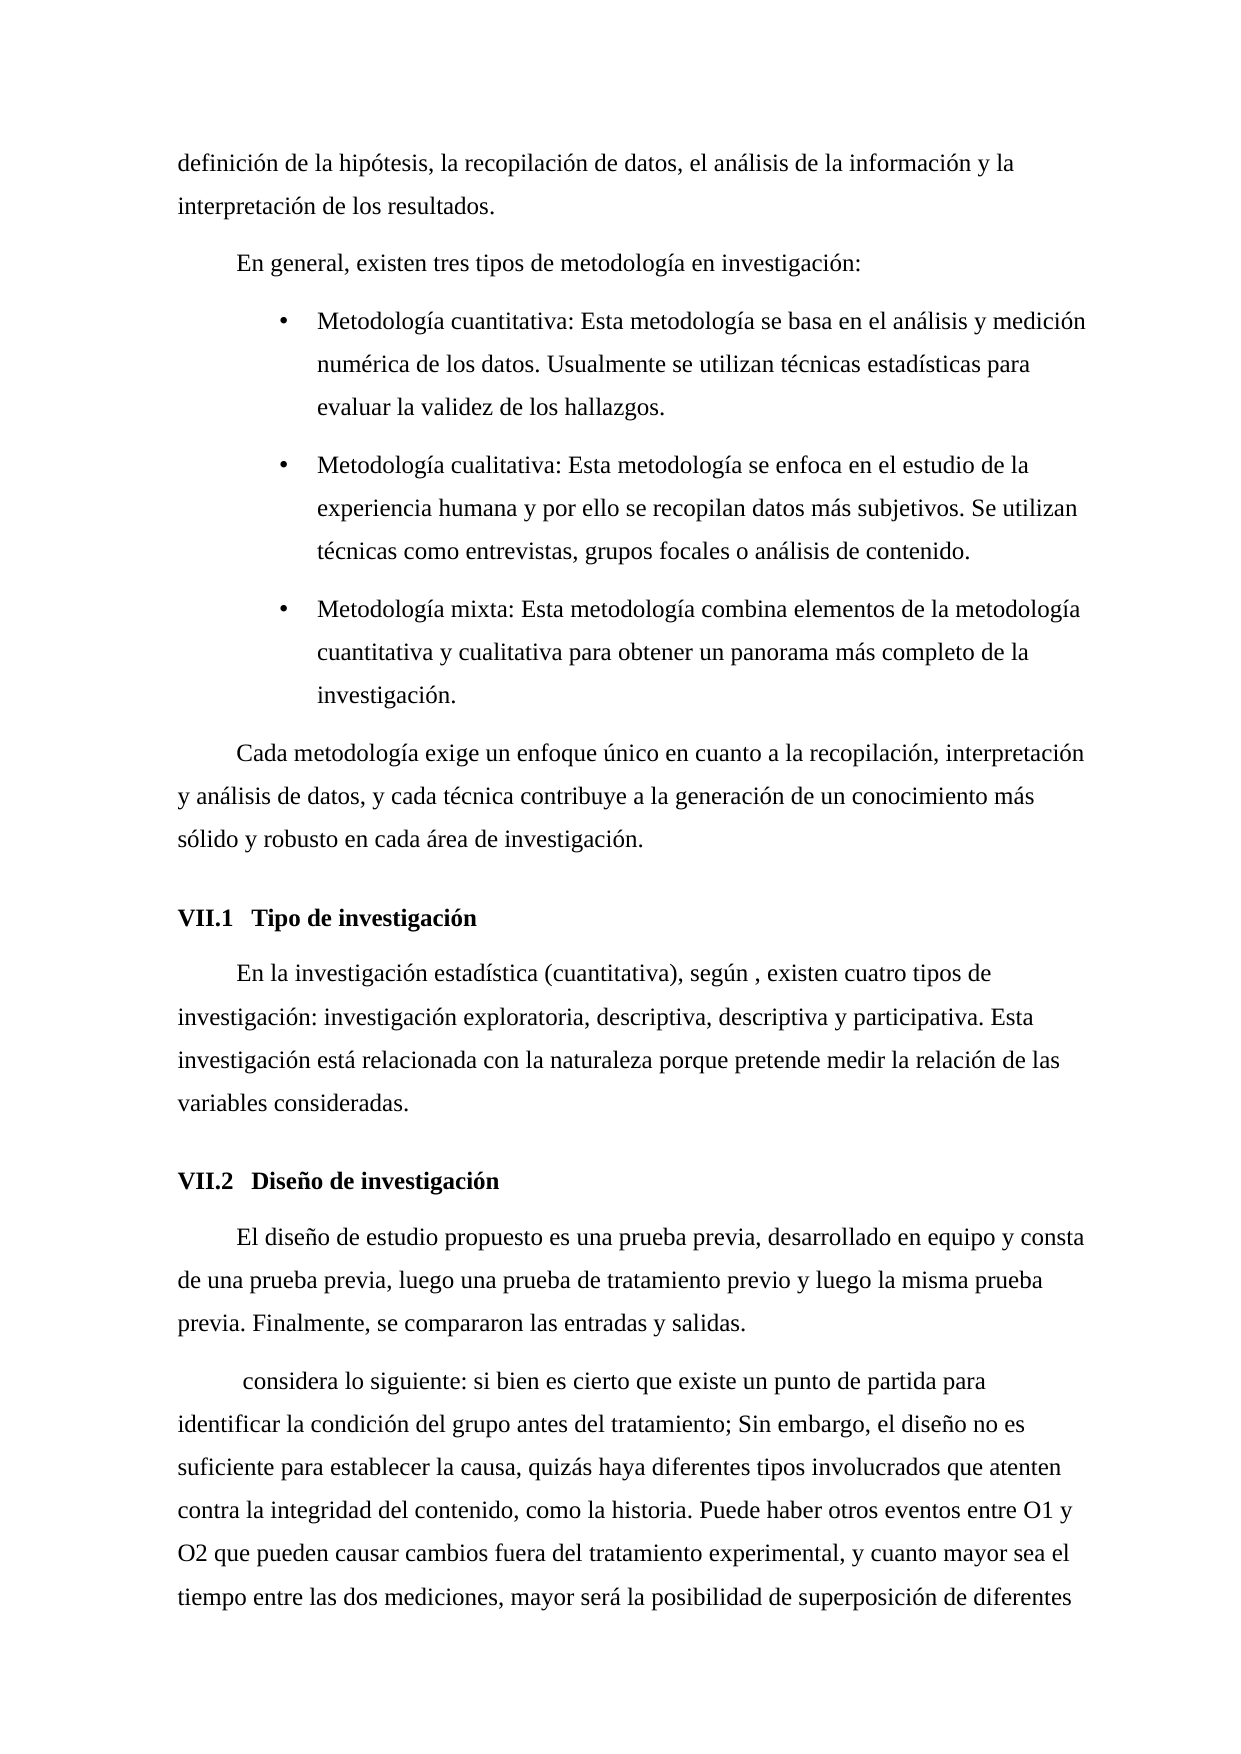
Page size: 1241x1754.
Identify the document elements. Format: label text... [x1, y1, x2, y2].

text El diseño de estudio propuesto es una prueba previa, desarrollado en equipo y consta de una prueba previa, luego una prueba de tratamiento previo y luego la misma prueba previa. Finalmente, se compararon las entradas y salidas. [177, 1222, 1093, 1337]
text considera lo siguiente: si bien es cierto que existe un punto de partida para identificar la condición del grupo antes del tratamiento; Sin embargo, el diseño no es suficiente para establecer la causa, quizás haya diferentes tipos involucrados que atenten contra la integridad del contenido, como la historia. Puede haber otros eventos entre O1 y O2 que pueden causar cambios fuera del tratamiento experimental, y cuanto mayor sea el tiempo entre las dos mediciones, mayor será la posibilidad de superposición de diferentes [177, 1366, 1093, 1610]
subtitle Diseño de investigación [177, 1166, 1093, 1195]
text En la investigación estadística (cuantitativa), según , existen cuatro tipos de investigación: investigación exploratoria, descriptiva, descriptiva y participativa. Esta investigación está relacionada con la naturaleza porque pretende medir la relación de las variables consideradas. [177, 958, 1093, 1117]
subtitle Tipo de investigación [177, 903, 1093, 932]
text En general, existen tres tipos de metodología en investigación: [177, 248, 1093, 277]
list Metodología cuantitativa: Esta metodología se basa en el análisis y medición numérica de los datos. Usualmente se utilizan técnicas estadísticas para evaluar la validez de los hallazgos. [279, 306, 1093, 421]
list Metodología cualitativa: Esta metodología se enfoca en el estudio de la experiencia humana y por ello se recopilan datos más subjetivos. Se utilizan técnicas como entrevistas, grupos focales o análisis de contenido. [279, 450, 1093, 565]
list Metodología mixta: Esta metodología combina elementos de la metodología cuantitativa y cualitativa para obtener un panorama más completo de la investigación. [279, 594, 1093, 709]
text Cada metodología exige un enfoque único en cuanto a la recopilación, interpretación y análisis de datos, y cada técnica contribuye a la generación de un conocimiento más sólido y robusto en cada área de investigación. [177, 738, 1093, 853]
text definición de la hipótesis, la recopilación de datos, el análisis de la información y la interpretación de los resultados. [177, 148, 1093, 219]
